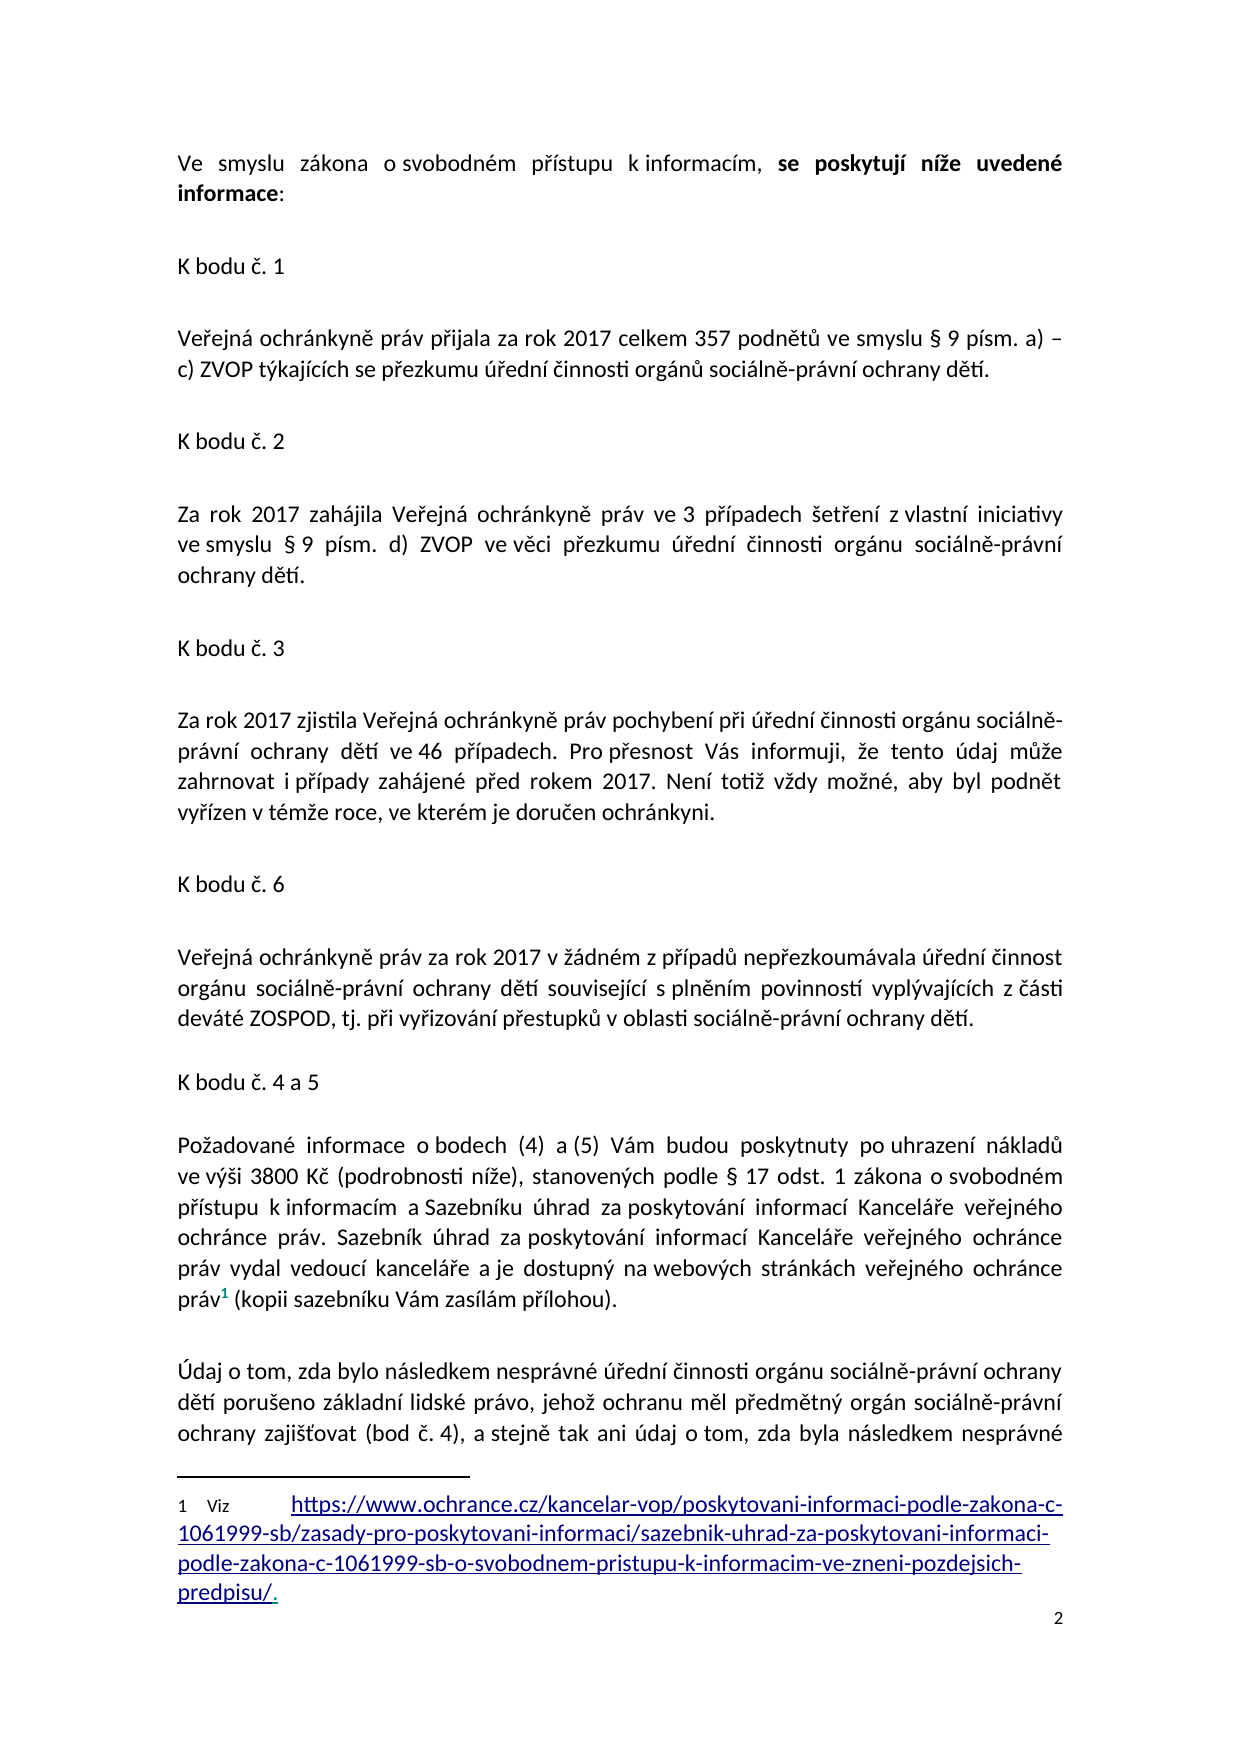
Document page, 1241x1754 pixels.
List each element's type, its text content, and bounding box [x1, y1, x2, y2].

text K bodu č. 1 [177, 251, 1063, 280]
text Viz https://www.ochrance.cz/kancelar-vop/poskytovani-informaci-podle-zakona-c-1061999-sb/zasady-pro-poskytovani-informaci/sazebnik-uhrad-za-poskytovani-informaci-podle-zakona-c-1061999-sb-o-svobodnem-pristupu-k-informacim-ve-zneni-pozdejsich-predpisu/. [177, 1489, 1063, 1606]
text K bodu č. 4 a 5 [177, 1067, 1063, 1097]
text Veřejná ochránkyně práv přijala za rok 2017 celkem 357 podnětů ve smyslu § 9 písm. a) – c) ZVOP týkajících se přezkumu úřední činnosti orgánů sociálně-právní ochrany dětí. [177, 323, 1063, 383]
text K bodu č. 6 [177, 869, 1063, 899]
text Za rok 2017 zjistila Veřejná ochránkyně práv pochybení při úřední činnosti orgánu sociálně-právní ochrany dětí ve 46 případech. Pro přesnost Vás informuji, že tento údaj může zahrnovat i případy zahájené před rokem 2017. Není totiž vždy možné, aby byl podnět vyřízen v témže roce, ve kterém je doručen ochránkyni. [177, 705, 1063, 826]
text Veřejná ochránkyně práv za rok 2017 v žádném z případů nepřezkoumávala úřední činnost orgánu sociálně-právní ochrany dětí související s plněním povinností vyplývajících z části deváté ZOSPOD, tj. při vyřizování přestupků v oblasti sociálně-právní ochrany dětí. [177, 942, 1063, 1033]
text K bodu č. 3 [177, 633, 1063, 662]
text Údaj o tom, zda bylo následkem nesprávné úřední činnosti orgánu sociálně-právní ochrany dětí porušeno základní lidské právo, jehož ochranu měl předmětný orgán sociálně-právní ochrany zajišťovat (bod č. 4), a stejně tak ani údaj o tom, zda byla následkem nesprávné [177, 1356, 1063, 1447]
text Ve smyslu zákona o svobodném přístupu k informacím, se poskytují níže uvedené informace: [177, 148, 1063, 208]
text Požadované informace o bodech (4) a (5) Vám budou poskytnuty po uhrazení nákladů ve výši 3800 Kč (podrobnosti níže), stanovených podle § 17 odst. 1 zákona o svobodném přístupu k informacím a Sazebníku úhrad za poskytování informací Kanceláře veřejného ochránce práv. Sazebník úhrad za poskytování informací Kanceláře veřejného ochránce práv vydal vedoucí kanceláře a je dostupný na webových stránkách veřejného ochránce práv (kopii sazebníku Vám zasílám přílohou). [177, 1130, 1063, 1313]
text K bodu č. 2 [177, 426, 1063, 456]
text Za rok 2017 zahájila Veřejná ochránkyně práv ve 3 případech šetření z vlastní iniciativy ve smyslu § 9 písm. d) ZVOP ve věci přezkumu úřední činnosti orgánu sociálně-právní ochrany dětí. [177, 499, 1063, 589]
